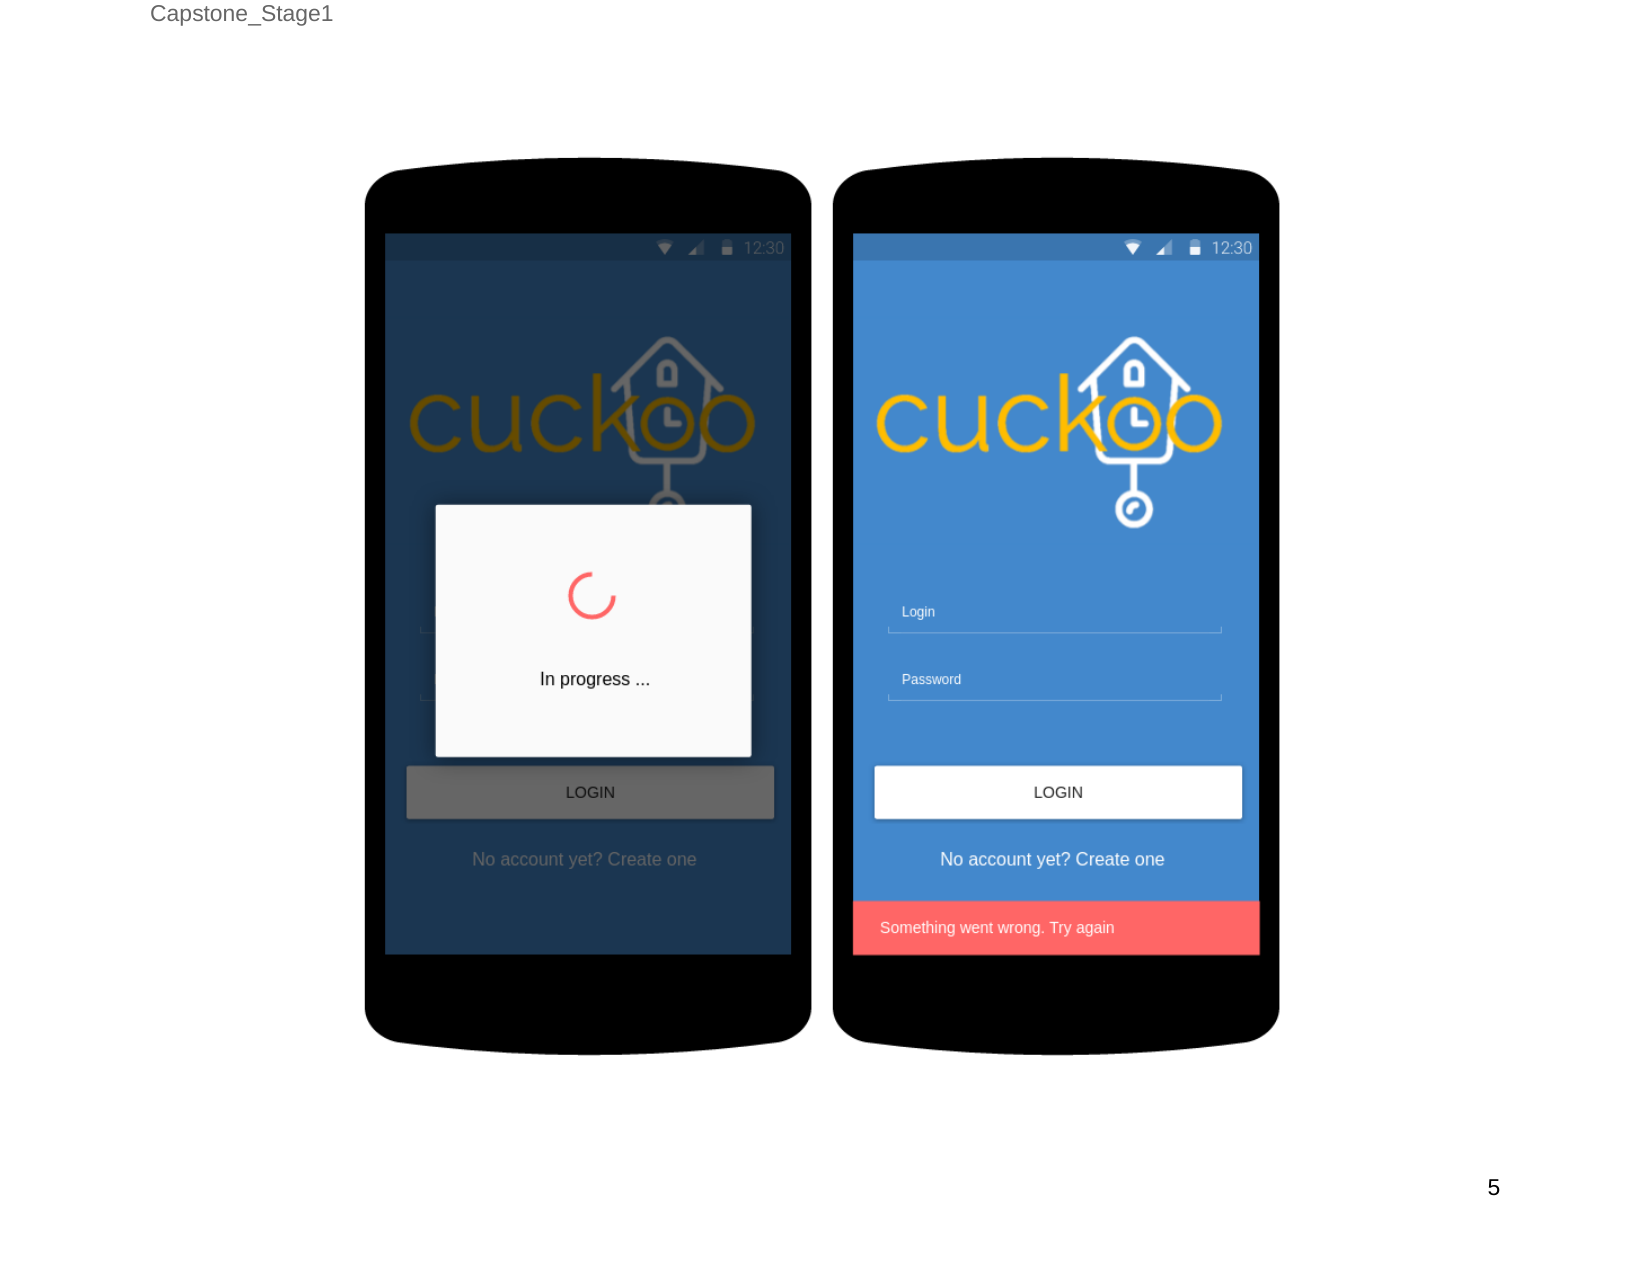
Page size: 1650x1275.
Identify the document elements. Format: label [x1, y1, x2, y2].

picture [357, 150, 1293, 1065]
